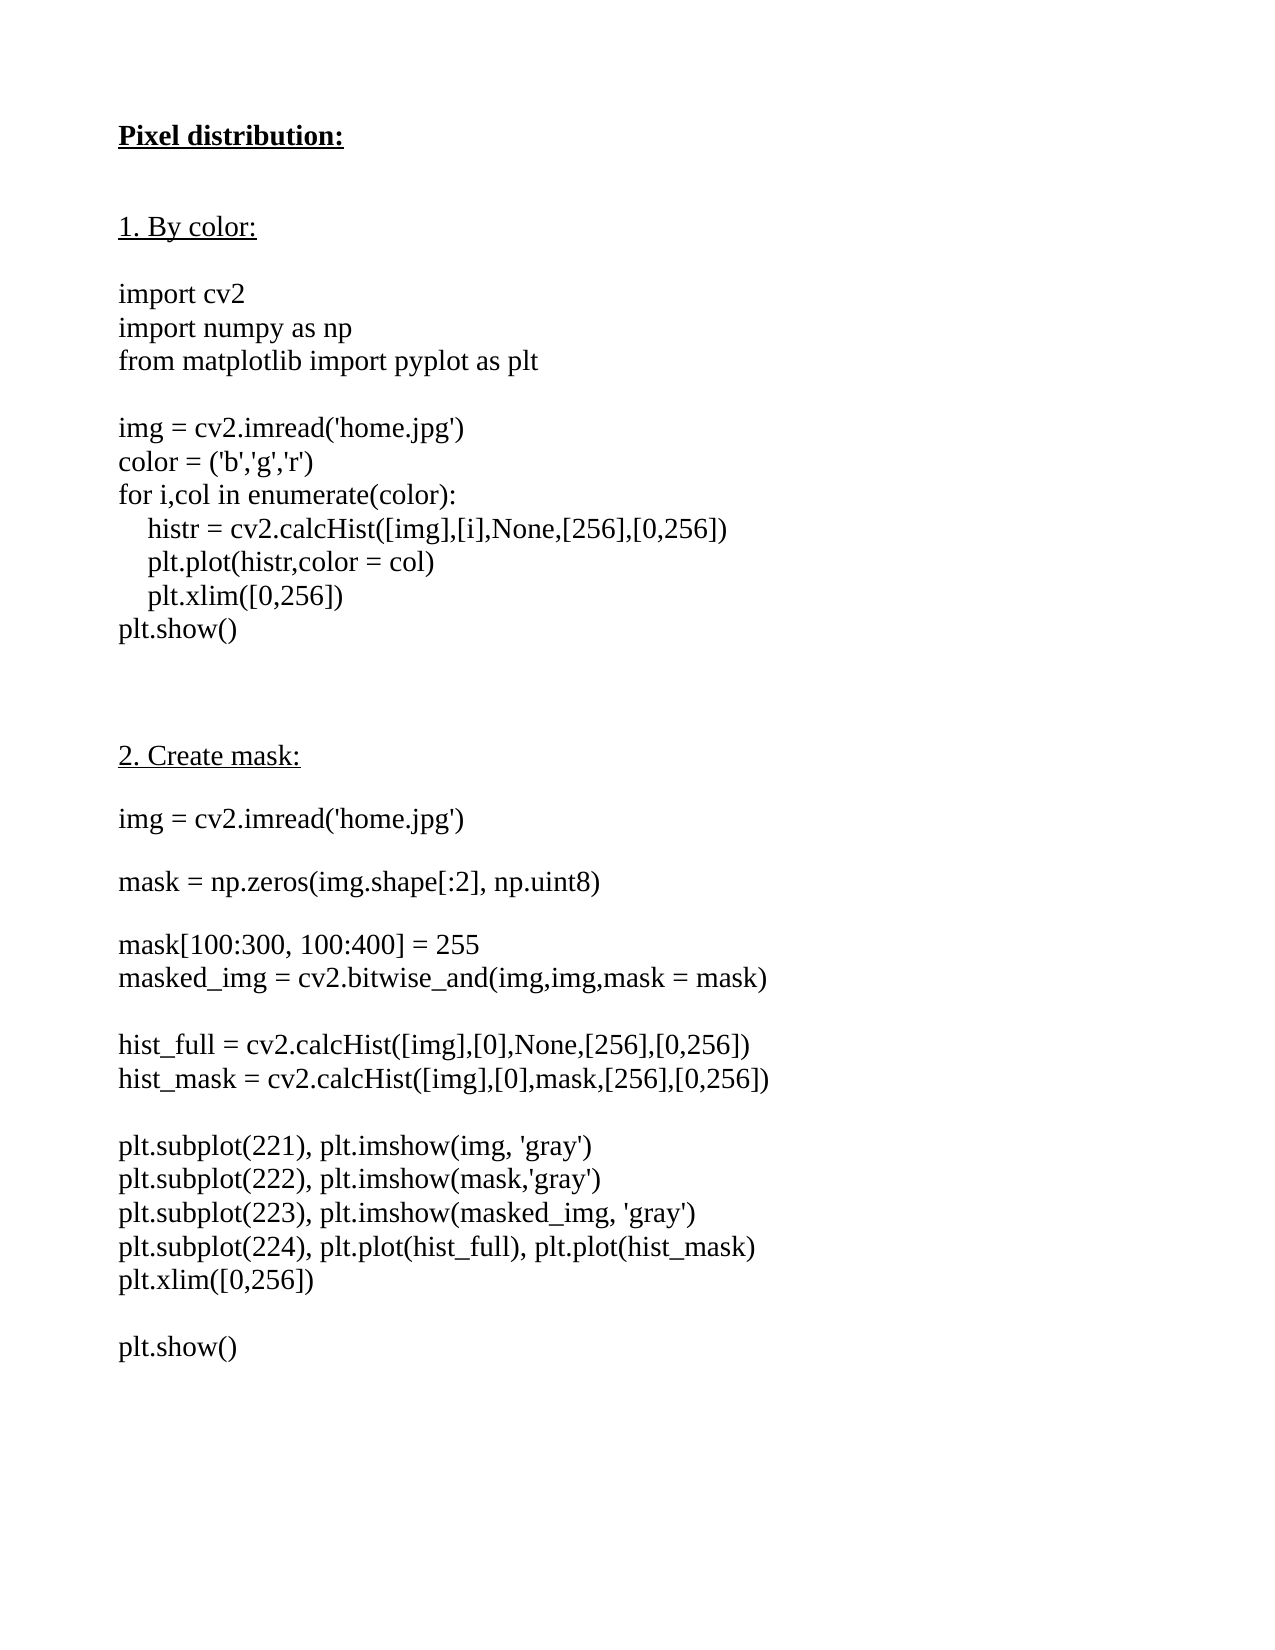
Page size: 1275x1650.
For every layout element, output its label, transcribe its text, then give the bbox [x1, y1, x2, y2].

text histr = cv2.calcHist([img],[i],None,[256],[0,256]) [118, 511, 1157, 544]
text plt.subplot(222), plt.imshow(mask,'gray') [118, 1162, 1157, 1195]
text img = cv2.imread('home.jpg') [118, 801, 1157, 834]
text plt.subplot(221), plt.imshow(img, 'gray') [118, 1128, 1157, 1162]
text 2. Create mask: [118, 738, 1157, 771]
text hist_full = cv2.calcHist([img],[0],None,[256],[0,256]) [118, 1027, 1157, 1061]
text for i,col in enumerate(color): [118, 477, 1157, 511]
text plt.xlim([0,256]) [118, 1262, 1157, 1296]
text plt.subplot(223), plt.imshow(masked_img, 'gray') [118, 1195, 1157, 1229]
text mask[100:300, 100:400] = 255 [118, 927, 1157, 960]
text plt.xlim([0,256]) [118, 578, 1157, 612]
text masked_img = cv2.bitwise_and(img,img,mask = mask) [118, 960, 1157, 994]
text import numpy as np [118, 310, 1157, 343]
text img = cv2.imread('home.jpg') [118, 410, 1157, 444]
text from matplotlib import pyplot as plt [118, 343, 1157, 377]
text plt.show() [118, 612, 1157, 645]
text mask = np.zeros(img.shape[:2], np.uint8) [118, 864, 1157, 897]
text plt.show() [118, 1329, 1157, 1363]
text hist_mask = cv2.calcHist([img],[0],mask,[256],[0,256]) [118, 1061, 1157, 1094]
text import cv2 [118, 276, 1157, 310]
text plt.subplot(224), plt.plot(hist_full), plt.plot(hist_mask) [118, 1229, 1157, 1262]
text 1. By color: [118, 209, 1157, 243]
text color = ('b','g','r') [118, 444, 1157, 477]
text Pixel distribution: [118, 118, 1157, 152]
text plt.plot(histr,color = col) [118, 544, 1157, 578]
